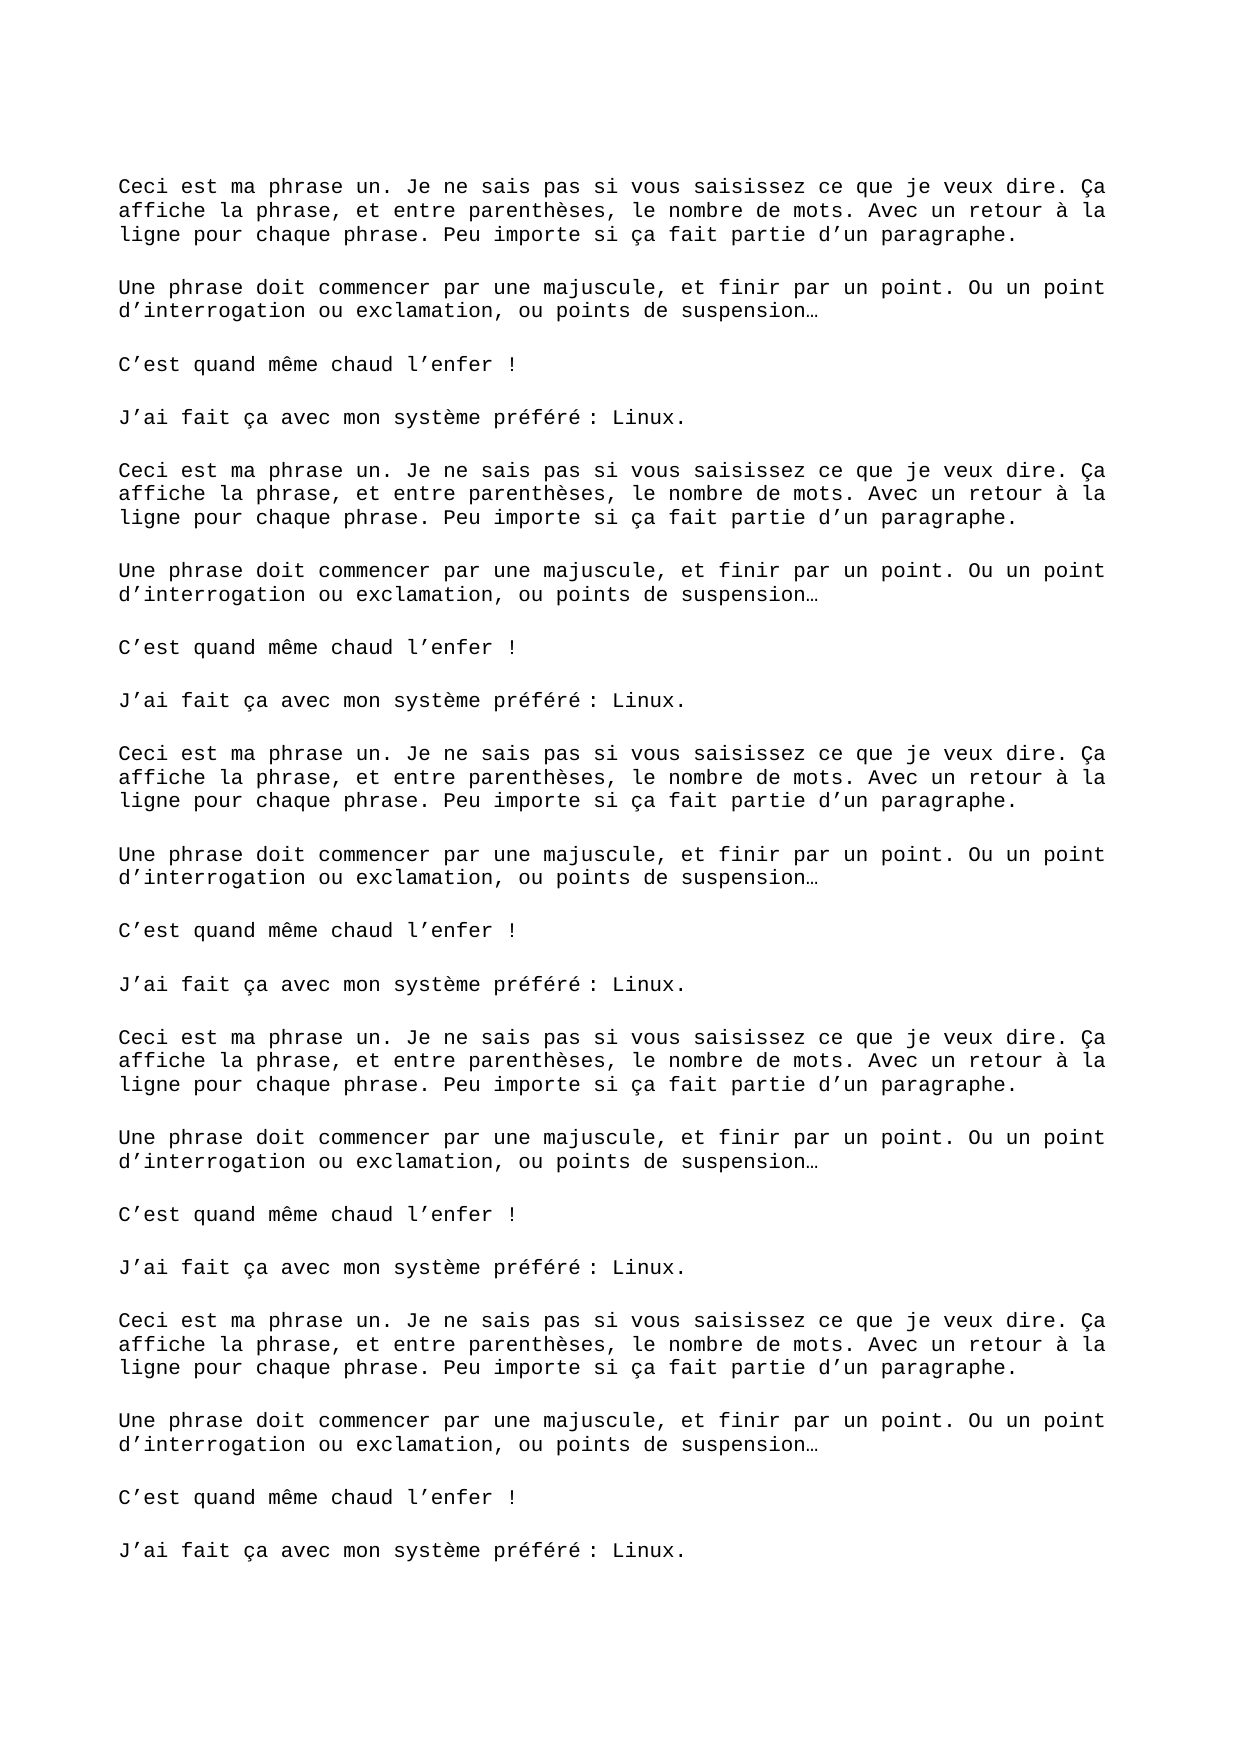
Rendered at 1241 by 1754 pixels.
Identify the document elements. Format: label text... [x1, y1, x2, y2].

text C’est quand même chaud l’enfer ! [118, 637, 1122, 661]
text Ceci est ma phrase un. Je ne sais pas si vous saisissez ce que je veux dire. Ça affiche la phrase, et entre parenthèses, le nombre de mots. Avec un retour à la ligne pour chaque phrase. Peu importe si ça fait partie d’un paragraphe. [118, 1027, 1122, 1098]
text Une phrase doit commencer par une majuscule, et finir par un point. Ou un point d’interrogation ou exclamation, ou points de suspension… [118, 560, 1122, 607]
text Ceci est ma phrase un. Je ne sais pas si vous saisissez ce que je veux dire. Ça affiche la phrase, et entre parenthèses, le nombre de mots. Avec un retour à la ligne pour chaque phrase. Peu importe si ça fait partie d’un paragraphe. [118, 460, 1122, 531]
text Ceci est ma phrase un. Je ne sais pas si vous saisissez ce que je veux dire. Ça affiche la phrase, et entre parenthèses, le nombre de mots. Avec un retour à la ligne pour chaque phrase. Peu importe si ça fait partie d’un paragraphe. [118, 176, 1122, 247]
text Une phrase doit commencer par une majuscule, et finir par un point. Ou un point d’interrogation ou exclamation, ou points de suspension… [118, 277, 1122, 324]
text J’ai fait ça avec mon système préféré : Linux. [118, 1257, 1122, 1281]
text Ceci est ma phrase un. Je ne sais pas si vous saisissez ce que je veux dire. Ça affiche la phrase, et entre parenthèses, le nombre de mots. Avec un retour à la ligne pour chaque phrase. Peu importe si ça fait partie d’un paragraphe. [118, 1310, 1122, 1381]
text Une phrase doit commencer par une majuscule, et finir par un point. Ou un point d’interrogation ou exclamation, ou points de suspension… [118, 844, 1122, 891]
text Une phrase doit commencer par une majuscule, et finir par un point. Ou un point d’interrogation ou exclamation, ou points de suspension… [118, 1127, 1122, 1174]
text Ceci est ma phrase un. Je ne sais pas si vous saisissez ce que je veux dire. Ça affiche la phrase, et entre parenthèses, le nombre de mots. Avec un retour à la ligne pour chaque phrase. Peu importe si ça fait partie d’un paragraphe. [118, 743, 1122, 814]
text C’est quand même chaud l’enfer ! [118, 1487, 1122, 1511]
text J’ai fait ça avec mon système préféré : Linux. [118, 407, 1122, 430]
text J’ai fait ça avec mon système préféré : Linux. [118, 690, 1122, 714]
text Une phrase doit commencer par une majuscule, et finir par un point. Ou un point d’interrogation ou exclamation, ou points de suspension… [118, 1411, 1122, 1458]
text C’est quand même chaud l’enfer ! [118, 353, 1122, 377]
text C’est quand même chaud l’enfer ! [118, 1204, 1122, 1227]
text J’ai fait ça avec mon système préféré : Linux. [118, 1540, 1122, 1564]
text C’est quand même chaud l’enfer ! [118, 920, 1122, 944]
text J’ai fait ça avec mon système préféré : Linux. [118, 973, 1122, 997]
